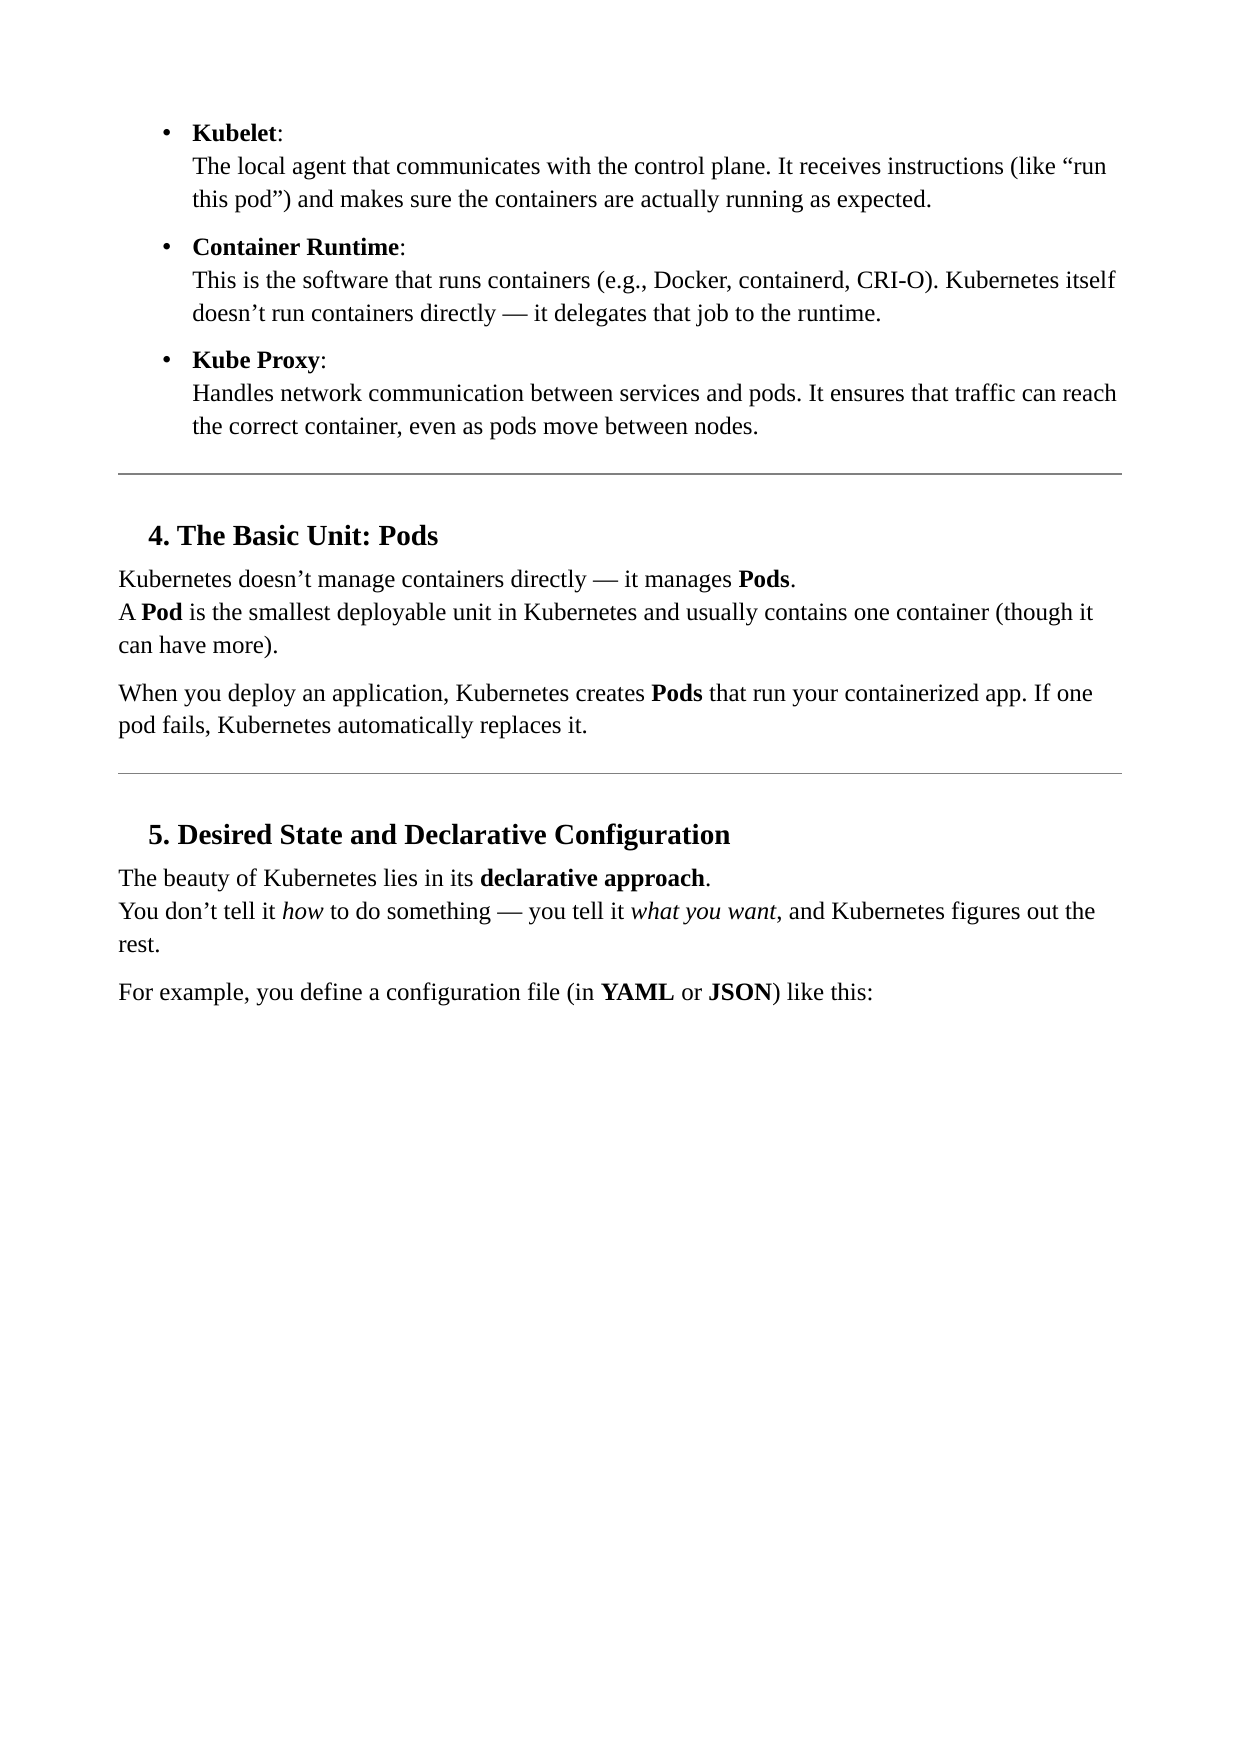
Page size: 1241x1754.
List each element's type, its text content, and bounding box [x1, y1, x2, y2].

list Kubelet: The local agent that communicates with the control plane. It receives instructions (like “run this pod”) and makes sure the containers are actually running as expected. [162, 118, 1122, 213]
text For example, you define a configuration file (in YAML or JSON) like this: [118, 977, 1122, 1006]
text When you deploy an application, Kubernetes creates Pods that run your containerized app. If one pod fails, Kubernetes automatically replaces it. [118, 678, 1122, 739]
subtitle 🧩 4. The Basic Unit: Pods [118, 518, 1122, 551]
list Container Runtime: This is the software that runs containers (e.g., Docker, containerd, CRI-O). Kubernetes itself doesn’t run containers directly — it delegates that job to the runtime. [162, 232, 1122, 327]
text Kubernetes doesn’t manage containers directly — it manages Pods. A Pod is the smallest deployable unit in Kubernetes and usually contains one container (though it can have more). [118, 564, 1122, 659]
list Kube Proxy: Handles network communication between services and pods. It ensures that traffic can reach the correct container, even as pods move between nodes. [162, 345, 1122, 440]
subtitle 📄 5. Desired State and Declarative Configuration [118, 817, 1122, 851]
text The beauty of Kubernetes lies in its declarative approach. You don’t tell it how to do something — you tell it what you want, and Kubernetes figures out the rest. [118, 863, 1122, 958]
